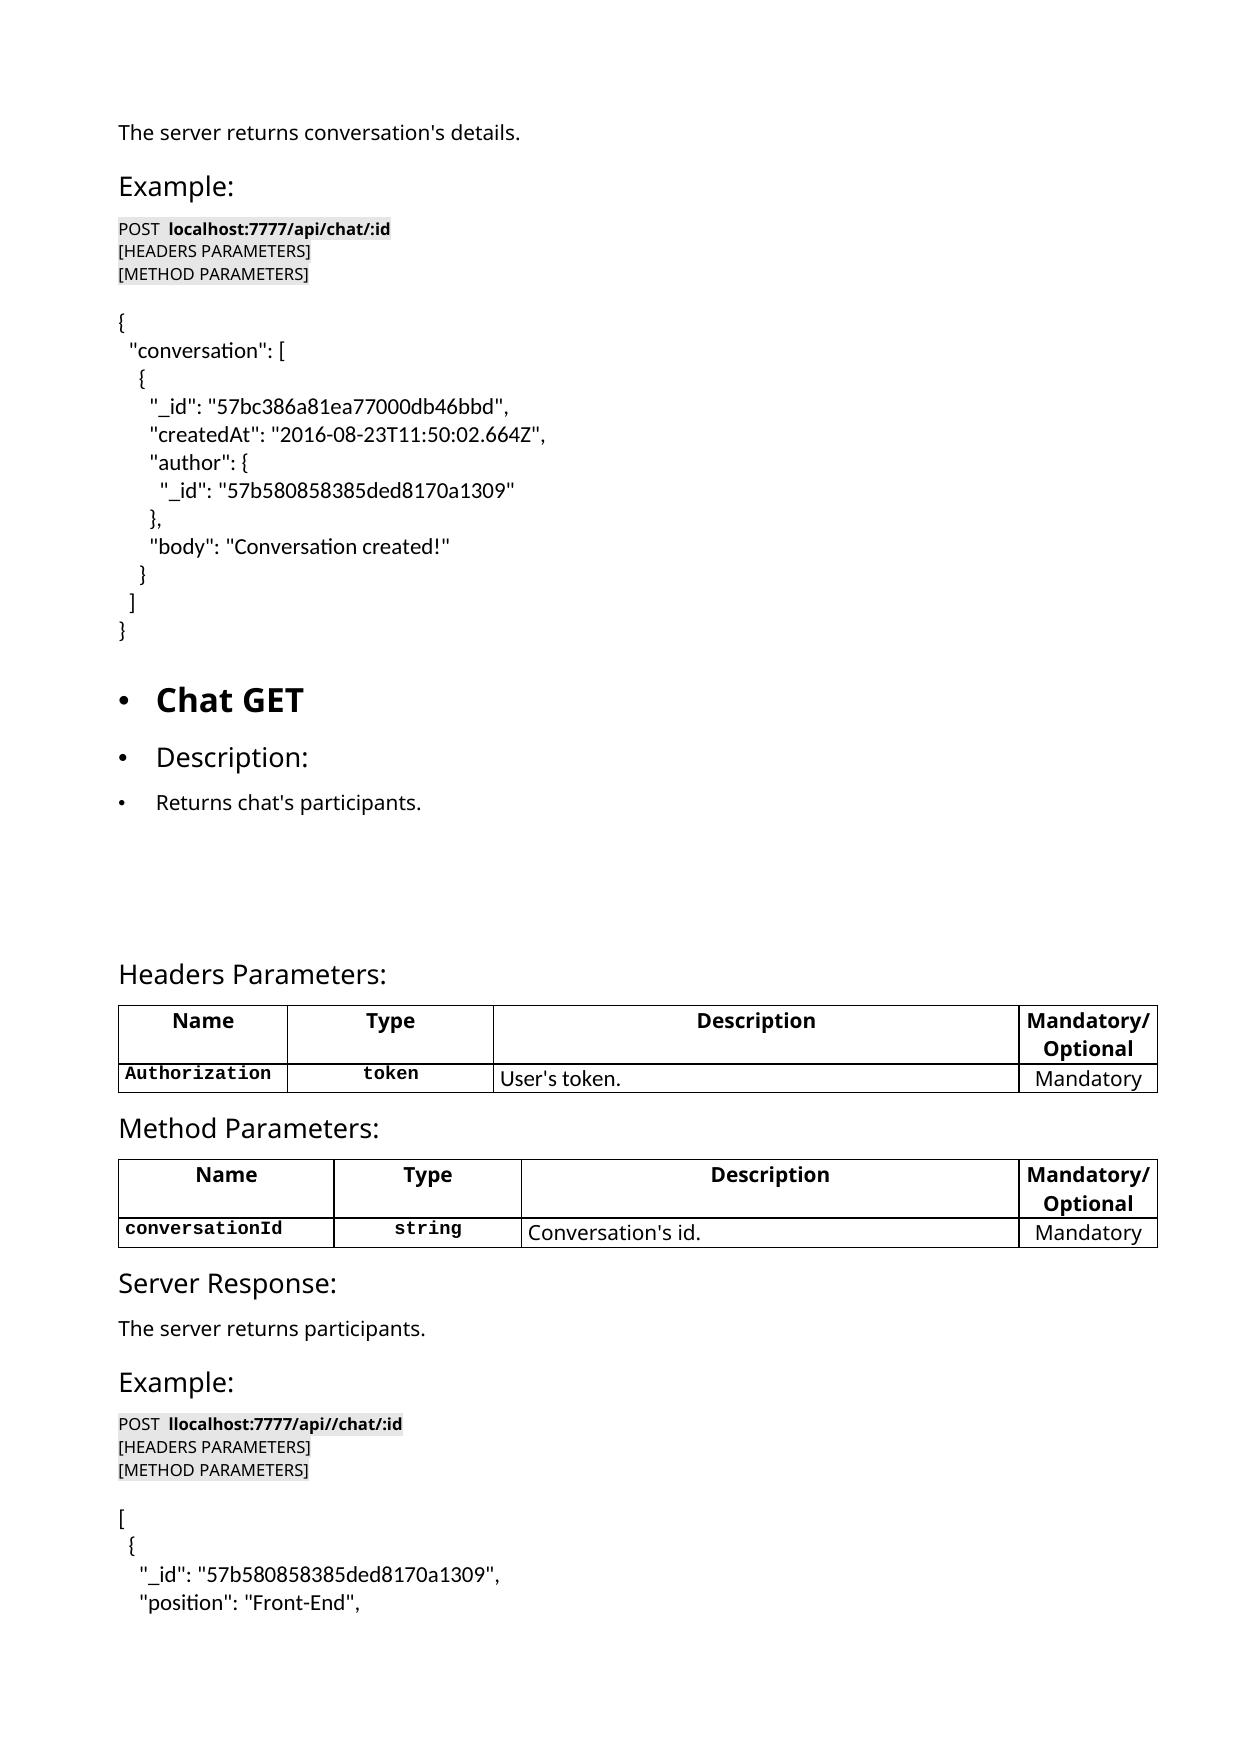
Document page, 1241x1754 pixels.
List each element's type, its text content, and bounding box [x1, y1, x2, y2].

list Description: [81, 738, 1122, 775]
text [HEADERS PARAMETERS] [118, 240, 1122, 263]
text The server returns conversation's details. [118, 118, 1122, 147]
text [METHOD PARAMETERS] [118, 1458, 1122, 1481]
list Returns chat's participants. [81, 788, 1122, 930]
table_header Description [494, 1006, 1018, 1063]
text [HEADERS PARAMETERS] [118, 1436, 1122, 1458]
text Example: [118, 168, 1122, 204]
table_header Mandatory/ Optional [1020, 1160, 1157, 1217]
table_header Mandatory/ Optional [1020, 1006, 1157, 1063]
table_header Name [119, 1160, 333, 1217]
table_cell User's token. [494, 1065, 1018, 1092]
table_cell token [288, 1065, 493, 1092]
text POST localhost:7777/api/chat/:id [118, 217, 1122, 240]
text The server returns participants. [118, 1314, 1122, 1342]
table_header Name [119, 1006, 287, 1063]
text Headers Parameters: [118, 955, 1122, 992]
text Server Response: [118, 1264, 1122, 1301]
text POST llocalhost:7777/api//chat/:id [118, 1413, 1122, 1436]
text [ { "_id": "57b580858385ded8170a1309", "position": "Front-End", [118, 1504, 1122, 1616]
text Method Parameters: [118, 1110, 1122, 1147]
table_cell Mandatory [1020, 1219, 1157, 1247]
table_cell conversationId [119, 1219, 333, 1247]
table_header Type [335, 1160, 521, 1217]
table_cell Conversation's id. [522, 1219, 1018, 1247]
text [METHOD PARAMETERS] [118, 263, 1122, 285]
table_header Description [522, 1160, 1018, 1217]
table_cell string [335, 1219, 521, 1247]
text { "conversation": [ { "_id": "57bc386a81ea77000db46bbd", "createdAt": "2016-08-23T11:50:02.664Z", "author": { "_id": "57b580858385ded8170a1309" }, "body": "Conversation created!" } ] } [118, 308, 1122, 644]
table_cell Mandatory [1020, 1065, 1157, 1092]
list Chat GET [81, 677, 1122, 722]
table_cell Authorization [119, 1065, 287, 1092]
text Example: [118, 1363, 1122, 1400]
table_header Type [288, 1006, 493, 1063]
